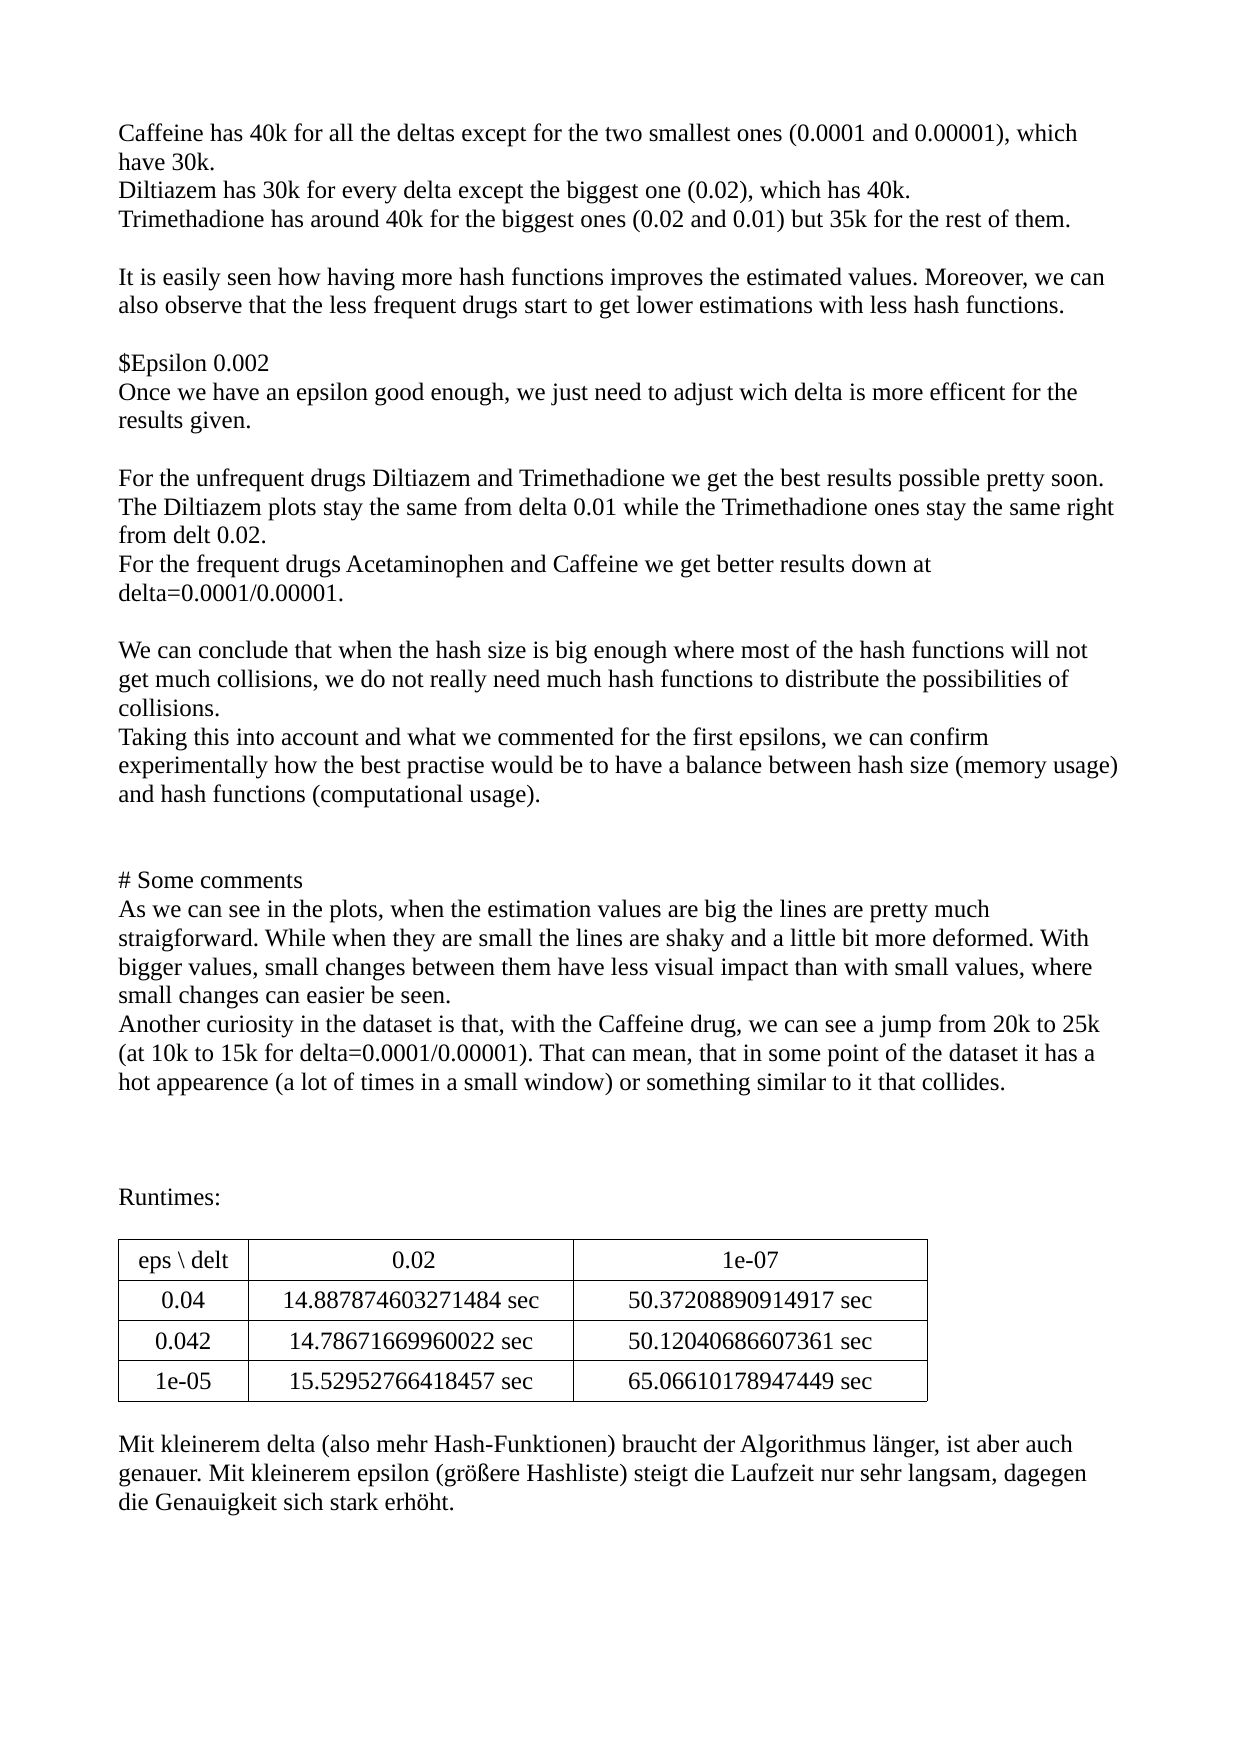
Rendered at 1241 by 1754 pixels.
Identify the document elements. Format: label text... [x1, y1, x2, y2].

text Mit kleinerem delta (also mehr Hash-Funktionen) braucht der Algorithmus länger, ist aber auch genauer. Mit kleinerem epsilon (größere Hashliste) steigt die Laufzeit nur sehr langsam, dagegen die Genauigkeit sich stark erhöht. [118, 1429, 1122, 1544]
table_cell 50.12040686607361 sec [574, 1321, 927, 1360]
table_header eps \ delt [119, 1240, 248, 1280]
text It is easily seen how having more hash functions improves the estimated values. Moreover, we can also observe that the less frequent drugs start to get lower estimations with less hash functions. [118, 262, 1122, 319]
table_cell 14.887874603271484 sec [249, 1281, 573, 1320]
text As we can see in the plots, when the estimation values are big the lines are pretty much straigforward. While when they are small the lines are shaky and a little bit more deformed. With bigger values, small changes between them have less visual impact than with small values, where small changes can easier be seen. [118, 894, 1122, 1009]
text Runtimes: [118, 1182, 1122, 1211]
text We can conclude that when the hash size is big enough where most of the hash functions will not get much collisions, we do not really need much hash functions to distribute the possibilities of collisions. [118, 636, 1122, 722]
text Once we have an epsilon good enough, we just need to adjust wich delta is more efficent for the results given. [118, 377, 1122, 434]
text Taking this into account and what we commented for the first epsilons, we can confirm experimentally how the best practise would be to have a balance between hash size (memory usage) and hash functions (computational usage). [118, 722, 1122, 808]
table_cell 15.52952766418457 sec [249, 1361, 573, 1401]
text Caffeine has 40k for all the deltas except for the two smallest ones (0.0001 and 0.00001), which have 30k. [118, 118, 1122, 176]
table_cell 0.042 [119, 1321, 248, 1360]
table_header 1e-07 [574, 1240, 927, 1280]
table_cell 14.78671669960022 sec [249, 1321, 573, 1360]
text For the frequent drugs Acetaminophen and Caffeine we get better results down at delta=0.0001/0.00001. [118, 549, 1122, 607]
table_cell 0.04 [119, 1281, 248, 1320]
text $Epsilon 0.002 [118, 348, 1122, 377]
table_header 0.02 [249, 1240, 573, 1280]
table_cell 65.06610178947449 sec [574, 1361, 927, 1401]
table_cell 50.37208890914917 sec [574, 1281, 927, 1320]
table_cell 1e-05 [119, 1361, 248, 1401]
text Trimethadione has around 40k for the biggest ones (0.02 and 0.01) but 35k for the rest of them. [118, 204, 1122, 233]
text Another curiosity in the dataset is that, with the Caffeine drug, we can see a jump from 20k to 25k (at 10k to 15k for delta=0.0001/0.00001). That can mean, that in some point of the dataset it has a hot appearence (a lot of times in a small window) or something similar to it that collides. [118, 1009, 1122, 1096]
text # Some comments [118, 866, 1122, 894]
text Diltiazem has 30k for every delta except the biggest one (0.02), which has 40k. [118, 176, 1122, 204]
text For the unfrequent drugs Diltiazem and Trimethadione we get the best results possible pretty soon. The Diltiazem plots stay the same from delta 0.01 while the Trimethadione ones stay the same right from delt 0.02. [118, 463, 1122, 549]
